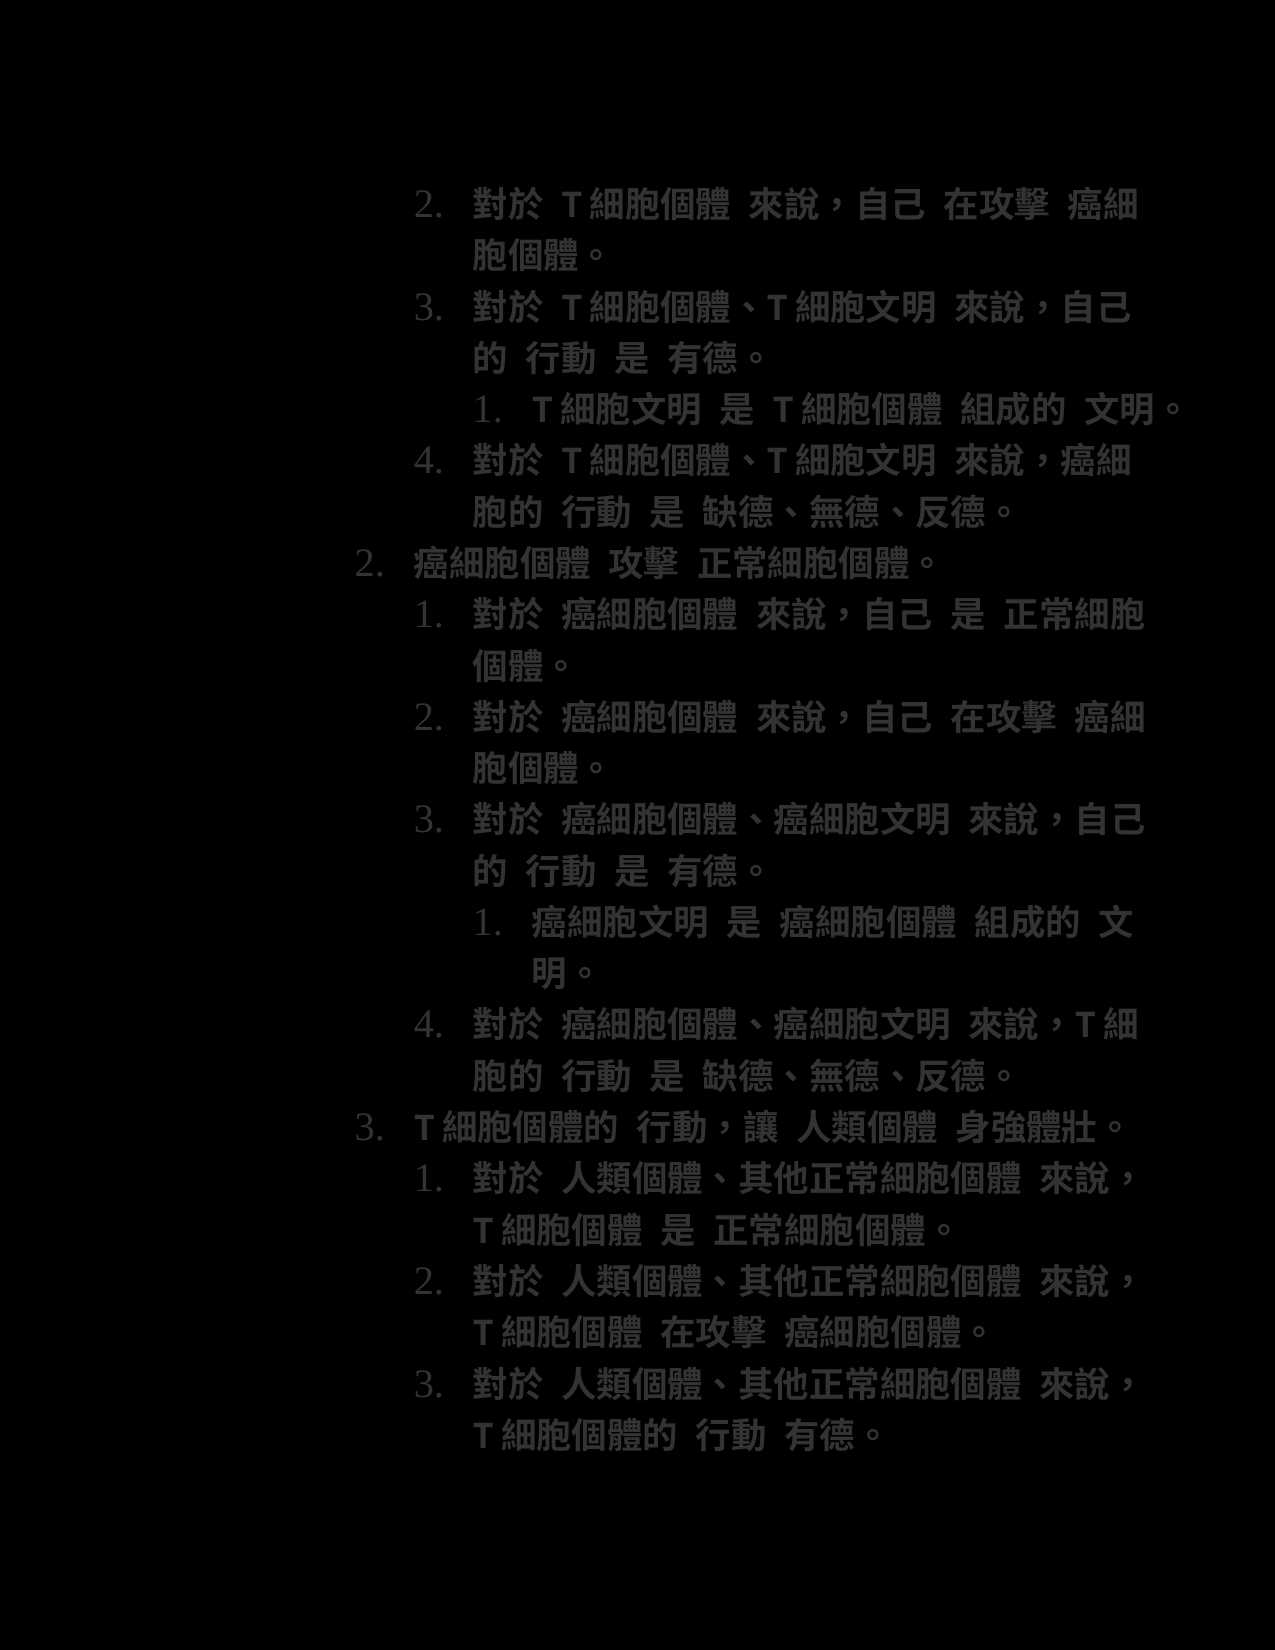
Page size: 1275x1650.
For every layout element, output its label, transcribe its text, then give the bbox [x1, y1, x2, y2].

list T細胞文明 是 T細胞個體 組成的 文明。 [472, 382, 1157, 433]
list 對於 癌細胞個體、癌細胞文明 來說，自己的 行動 是 有德。 [413, 792, 1157, 894]
list 對於 人類個體、其他正常細胞個體 來說，T細胞個體 是 正常細胞個體。 [413, 1151, 1157, 1253]
list 對於 癌細胞個體 來說，自己 是 正常細胞個體。 [413, 587, 1157, 689]
list 對於 T細胞個體 來說，自己 在攻擊 癌細胞個體。 [413, 176, 1157, 279]
list 對於 人類個體、其他正常細胞個體 來說，T細胞個體 在攻擊 癌細胞個體。 [413, 1253, 1157, 1356]
list 對於 T細胞個體、T細胞文明 來說，自己的 行動 是 有德。 [413, 279, 1157, 382]
list 對於 癌細胞個體 來說，自己 在攻擊 癌細胞個體。 [413, 689, 1157, 792]
list 對於 癌細胞個體、癌細胞文明 來說，T細胞的 行動 是 缺德、無德、反德。 [413, 997, 1157, 1099]
list 對於 人類個體、其他正常細胞個體 來說，T細胞個體的 行動 有德。 [413, 1356, 1157, 1458]
list 癌細胞文明 是 癌細胞個體 組成的 文明。 [472, 894, 1157, 997]
list 對於 T細胞個體、T細胞文明 來說，癌細胞的 行動 是 缺德、無德、反德。 [413, 433, 1157, 536]
list T細胞個體的 行動，讓 人類個體 身強體壯。 [354, 1099, 1157, 1151]
list 癌細胞個體 攻擊 正常細胞個體。 [354, 536, 1157, 587]
